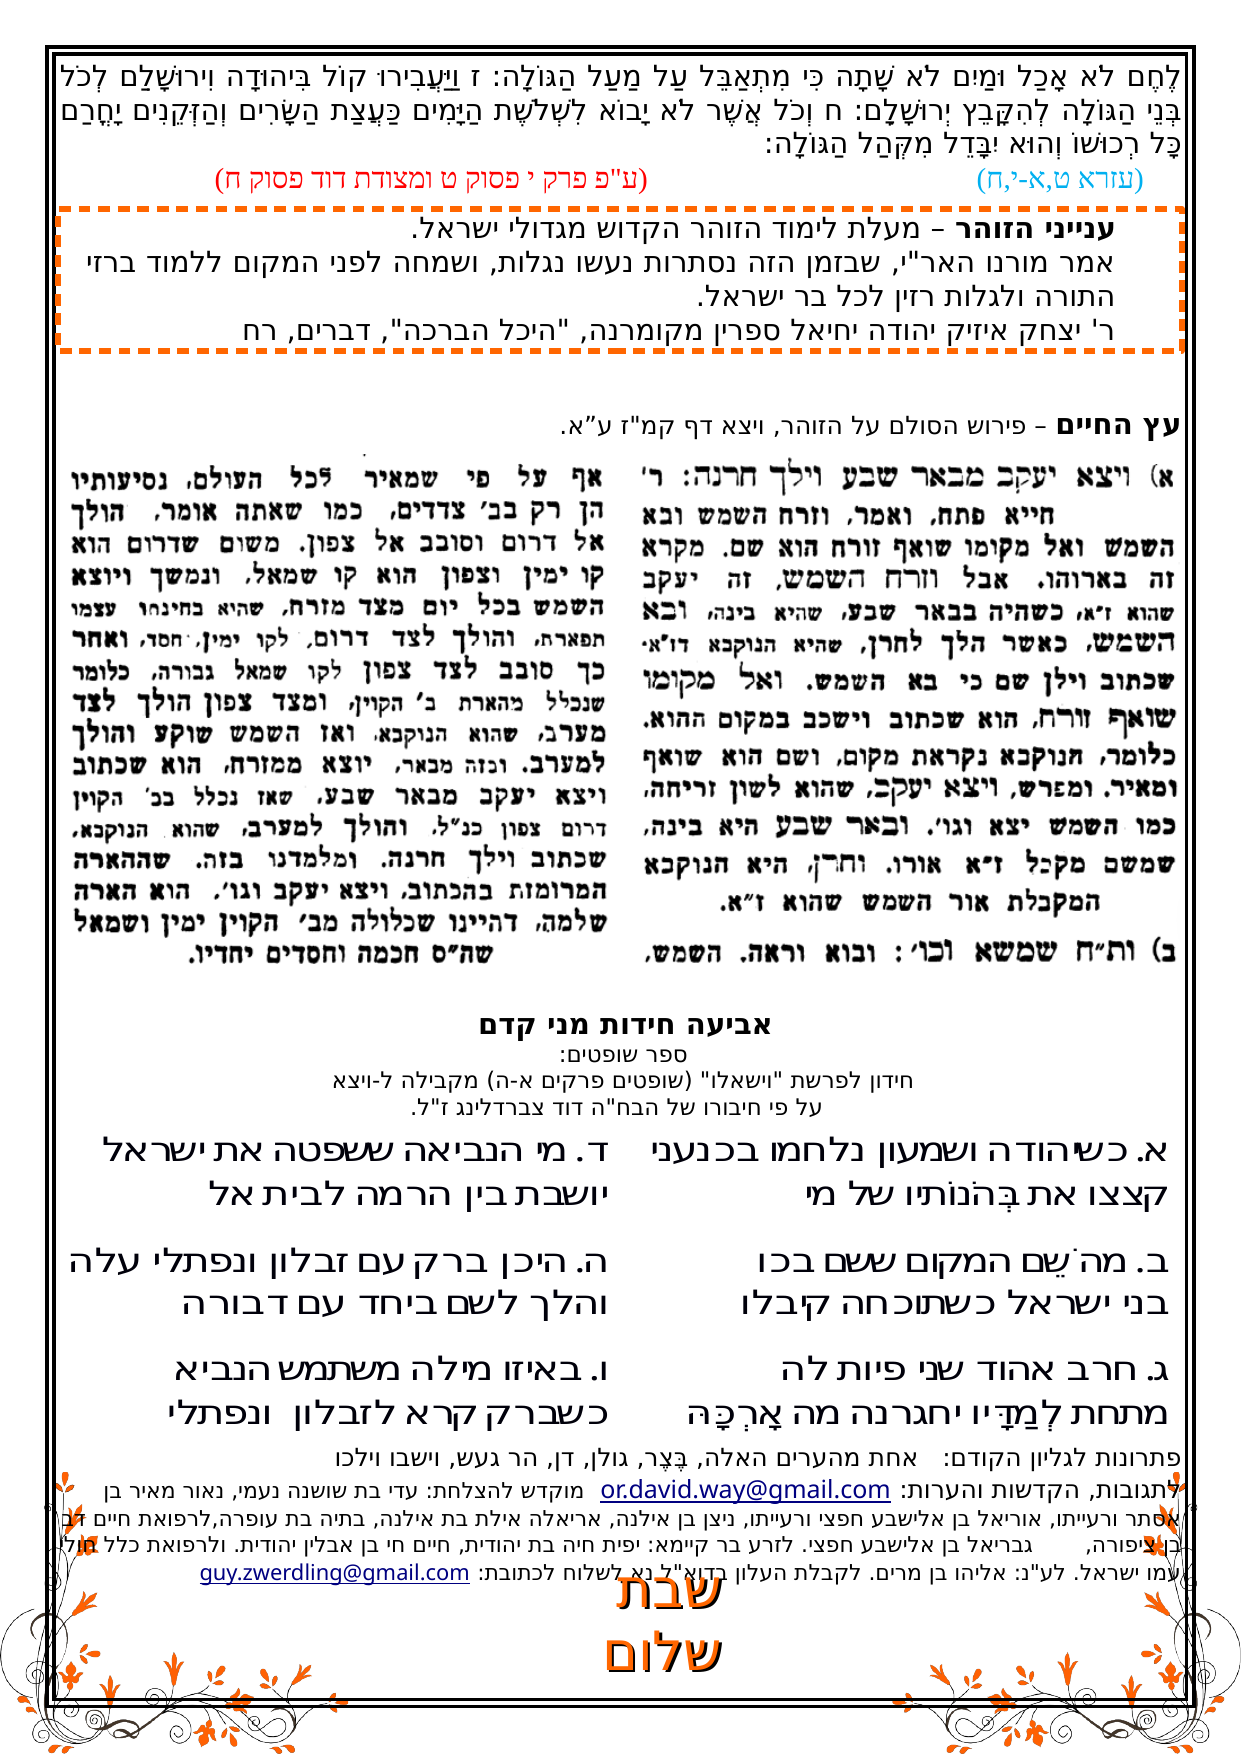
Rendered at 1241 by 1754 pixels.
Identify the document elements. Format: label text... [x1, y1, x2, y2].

picture [56, 1472, 349, 1698]
list (עזרא ט,א-י,ח) (ע"פ פרק י פסוק ט ומצודת דוד פסוק ח) [59, 161, 1182, 194]
list חידון לפרשת "וישאלו" (שופטים פרקים א-ה) מקבילה ל-ויצא [59, 1068, 1185, 1094]
picture [892, 1472, 1192, 1705]
list לתגובות, הקדשות והערות: or.david.way@gmail.com מוקדש להצלחת: עדי בת שושנה נעמי, נאור מאיר בן אסתר ורעייתו, אוריאל בן אלישבע חפצי ורעייתו, ניצן בן אילנה, אריאלה אילת בת אילנה, בתיה בת עופרה,לרפואת חיים דב בן ציפורה, גבריאל בן אלישבע חפצי. לזרע בר קיימא: יפית חיה בת יהודית, חיים חי בן אבלין יהודית. ולרפואת כלל חולי עמו ישראל. לע"נ: אליהו בן מרים. לקבלת העלון בדוא"ל נא לשלוח לכתובת: guy.zwerdling@gmail.com [349, 1472, 892, 1587]
picture [892, 1472, 1185, 1698]
list אביעה חידות מני קדם [59, 1007, 1182, 1041]
picture [892, 1472, 1241, 1754]
text עץ החיים – פירוש הסולם על הזוהר, ויצא דף קמ"ז ע”א. [59, 407, 1182, 441]
list על פי חיבורו של הבח"ה דוד צברדלינג ז"ל. [59, 1094, 1182, 1121]
picture [345, 1567, 349, 1580]
picture [0, 1472, 349, 1754]
picture [49, 1472, 349, 1705]
list לֶחֶם לֹא אָכַל וּמַיִם לֹא שָׁתָה כִּי מִתְאַבֵּל עַל מַעַל הַגּוֹלָה: ז וַיַּעֲבִירוּ קוֹל בִּיהוּדָה וִירוּשָׁלַ‍ִם לְכֹל בְּנֵי הַגּוֹלָה לְהִקָּבֵץ יְרוּשָׁלָ‍ִם: ח וְכֹל אֲשֶׁר לֹא יָבוֹא לִשְׁלֹשֶׁת הַיָּמִים כַּעֲצַת הַשָּׂרִים וְהַזְּקֵנִים יָחֳרַם כָּל רְכוּשׁוֹ וְהוּא יִבָּדֵל מִקְּהַל הַגּוֹלָה: [59, 59, 1182, 161]
picture [58, 454, 1182, 973]
list פתרונות לגליון הקודם: אחת מהערים האלה, בֶּצֶר, גולן, דן, הר געש, וישבו וילכו [59, 1121, 1182, 1472]
list ספר שופטים: [59, 1041, 1185, 1068]
